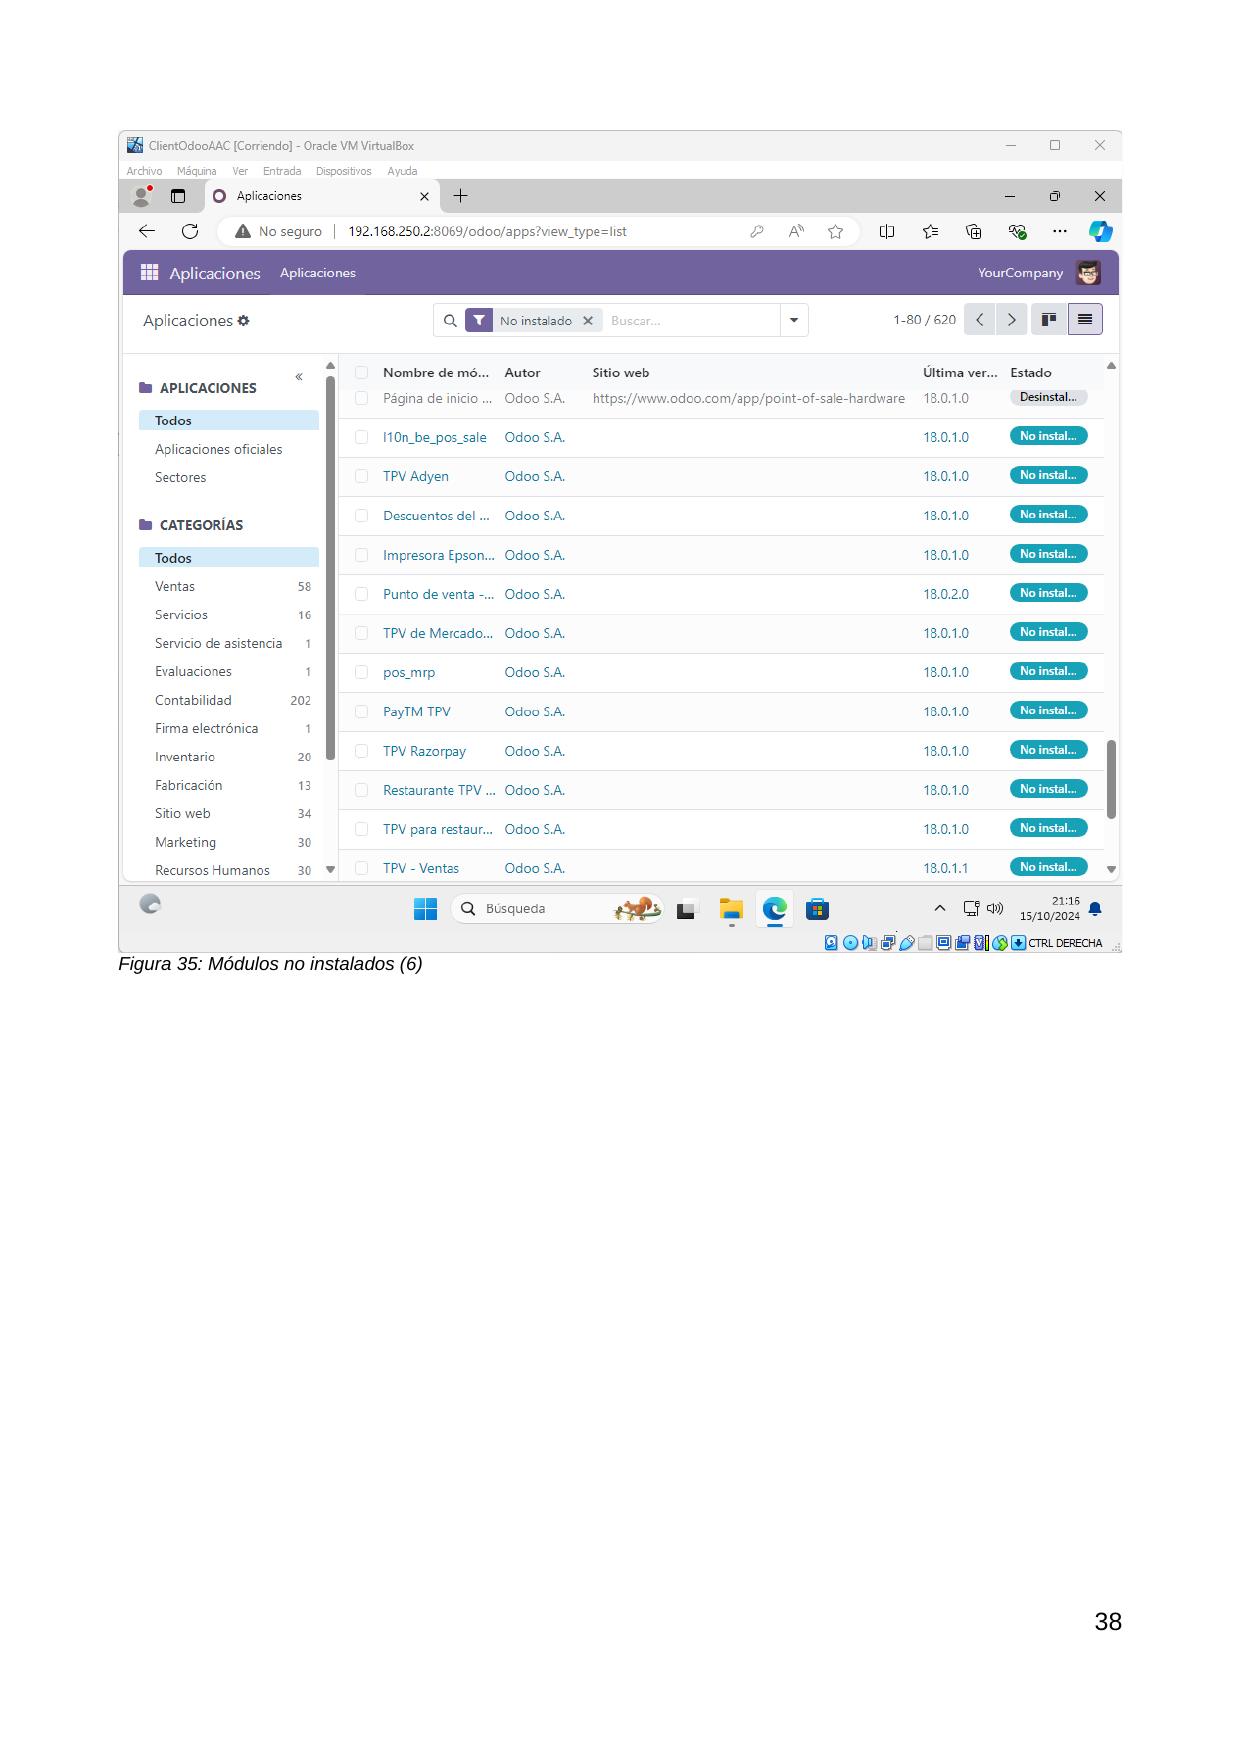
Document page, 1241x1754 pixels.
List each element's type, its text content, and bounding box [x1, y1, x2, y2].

picture [118, 130, 1123, 953]
text Figura 35: Módulos no instalados (6) [118, 953, 1122, 974]
